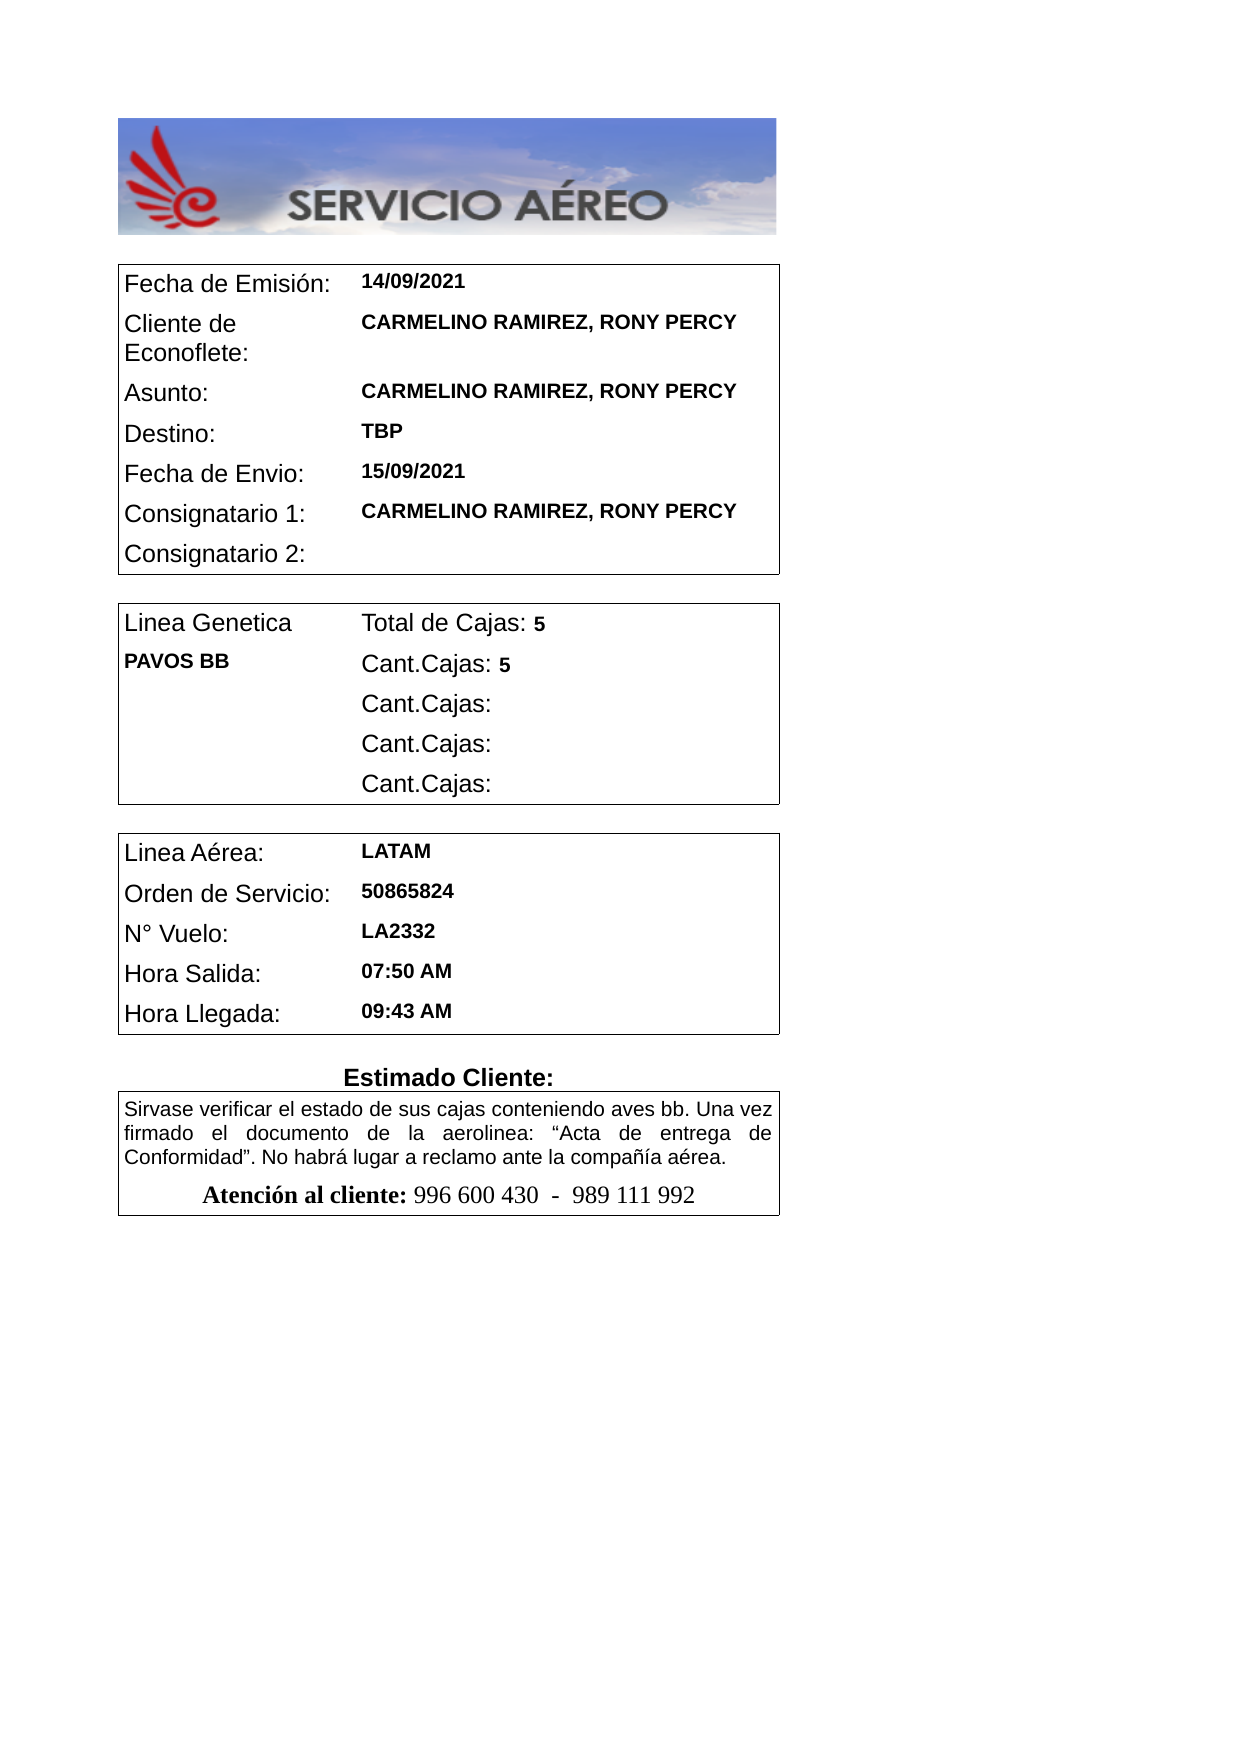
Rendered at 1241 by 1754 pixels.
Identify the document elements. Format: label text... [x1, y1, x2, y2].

table_cell [118, 575, 356, 603]
table_cell Hora Salida: [119, 953, 356, 993]
table_cell Asunto: [119, 373, 356, 413]
table_cell 09:43 AM [356, 994, 779, 1034]
table_cell Cant.Cajas: [356, 764, 779, 804]
table_cell Estimado Cliente: [118, 1035, 779, 1091]
table_cell [356, 575, 779, 603]
table_cell TBP [356, 413, 779, 453]
table_cell [119, 723, 356, 763]
table_cell 50865824 [356, 873, 779, 913]
table_cell Orden de Servicio: [119, 873, 356, 913]
table_header 14/09/2021 [356, 265, 779, 304]
table_cell Cant.Cajas: 5 [356, 643, 779, 683]
table_header Fecha de Emisión: [119, 265, 356, 304]
table_cell CARMELINO RAMIREZ, RONY PERCY [356, 304, 779, 373]
table_cell PAVOS BB [119, 643, 356, 683]
table_cell [356, 805, 779, 833]
table_cell Cliente de Econoflete: [119, 304, 356, 373]
table_cell Linea Genetica [119, 604, 356, 643]
table_cell 07:50 AM [356, 953, 779, 993]
table_cell Hora Llegada: [119, 994, 356, 1034]
table_cell [119, 683, 356, 723]
table_cell N° Vuelo: [119, 913, 356, 953]
table_cell CARMELINO RAMIREZ, RONY PERCY [356, 373, 779, 413]
table_cell LA2332 [356, 913, 779, 953]
table_cell [356, 534, 779, 574]
table_cell Cant.Cajas: [356, 723, 779, 763]
table_cell LATAM [356, 834, 779, 873]
table_cell CARMELINO RAMIREZ, RONY PERCY [356, 493, 779, 533]
table_cell Consignatario 2: [119, 534, 356, 574]
table_cell Cant.Cajas: [356, 683, 779, 723]
picture [118, 118, 777, 235]
table_cell Destino: [119, 413, 356, 453]
table_cell Sirvase verificar el estado de sus cajas conteniendo aves bb. Una vez firmado el documento de la aerolinea: “Acta de entrega de Conformidad”. No habrá lugar a reclamo ante la compañía aérea. [119, 1092, 779, 1175]
table_cell Linea Aérea: [119, 834, 356, 873]
table_cell Consignatario 1: [119, 493, 356, 533]
table_cell Fecha de Envio: [119, 453, 356, 493]
table_cell Total de Cajas: 5 [356, 604, 779, 643]
table_cell 15/09/2021 [356, 453, 779, 493]
table_cell [118, 805, 356, 833]
table_cell [119, 764, 356, 804]
table_cell Atención al cliente: 996 600 430 - 989 111 992 [119, 1175, 779, 1215]
